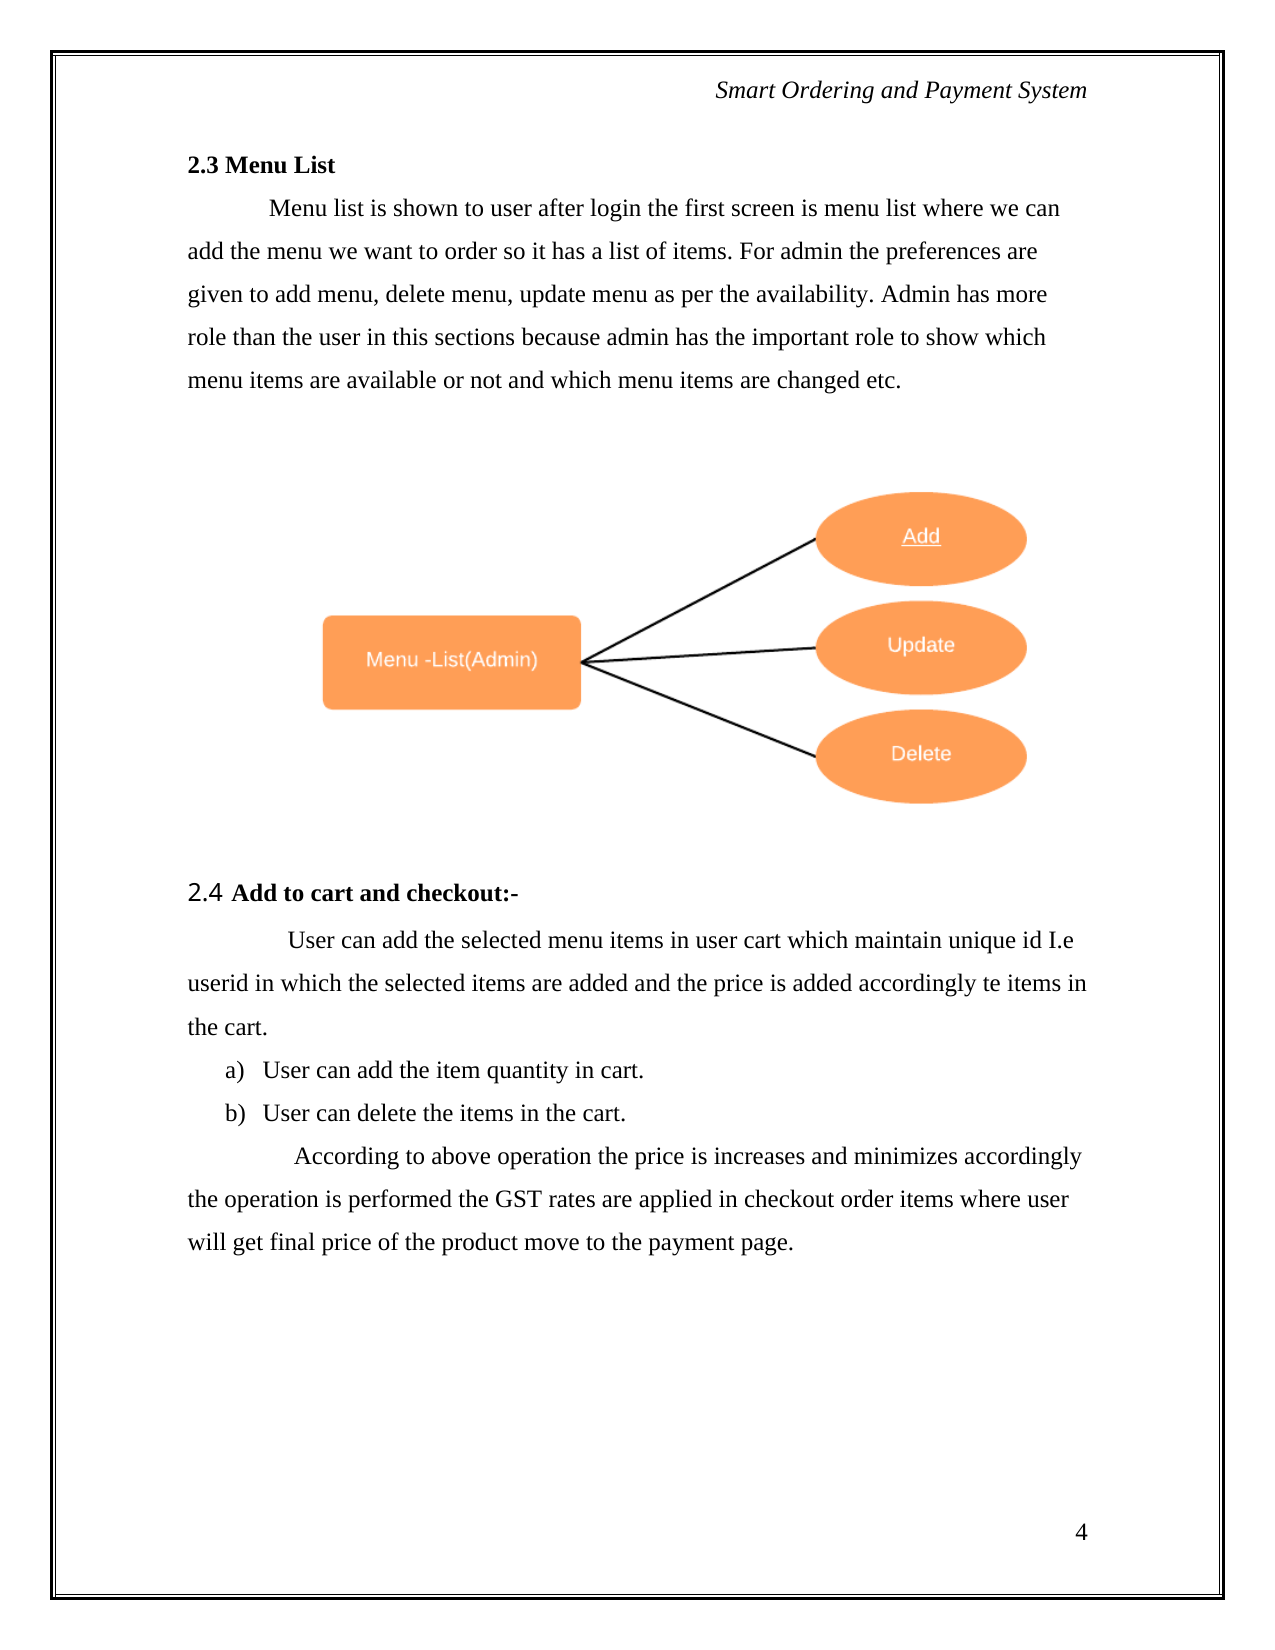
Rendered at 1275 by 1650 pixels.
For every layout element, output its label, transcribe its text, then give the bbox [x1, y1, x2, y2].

text User can add the selected menu items in user cart which maintain unique id I.e userid in which the selected items are added and the price is added accordingly te items in the cart. [187, 925, 1087, 1040]
text Menu list is shown to user after login the first screen is menu list where we can add the menu we want to order so it has a list of items. For admin the preferences are given to add menu, delete menu, update menu as per the availability. Admin has more role than the user in this sections because admin has the important role to show which menu items are available or not and which menu items are changed etc. [187, 193, 1087, 394]
picture [262, 451, 1088, 846]
text According to above operation the price is increases and minimizes accordingly the operation is performed the GST rates are applied in checkout order items where user will get final price of the product move to the payment page. [187, 1141, 1087, 1256]
list User can add the item quantity in cart. [225, 1055, 1087, 1083]
list User can delete the items in the cart. [225, 1098, 1087, 1127]
list Add to cart and checkout:- [187, 874, 1087, 908]
list Menu List [187, 150, 1087, 179]
